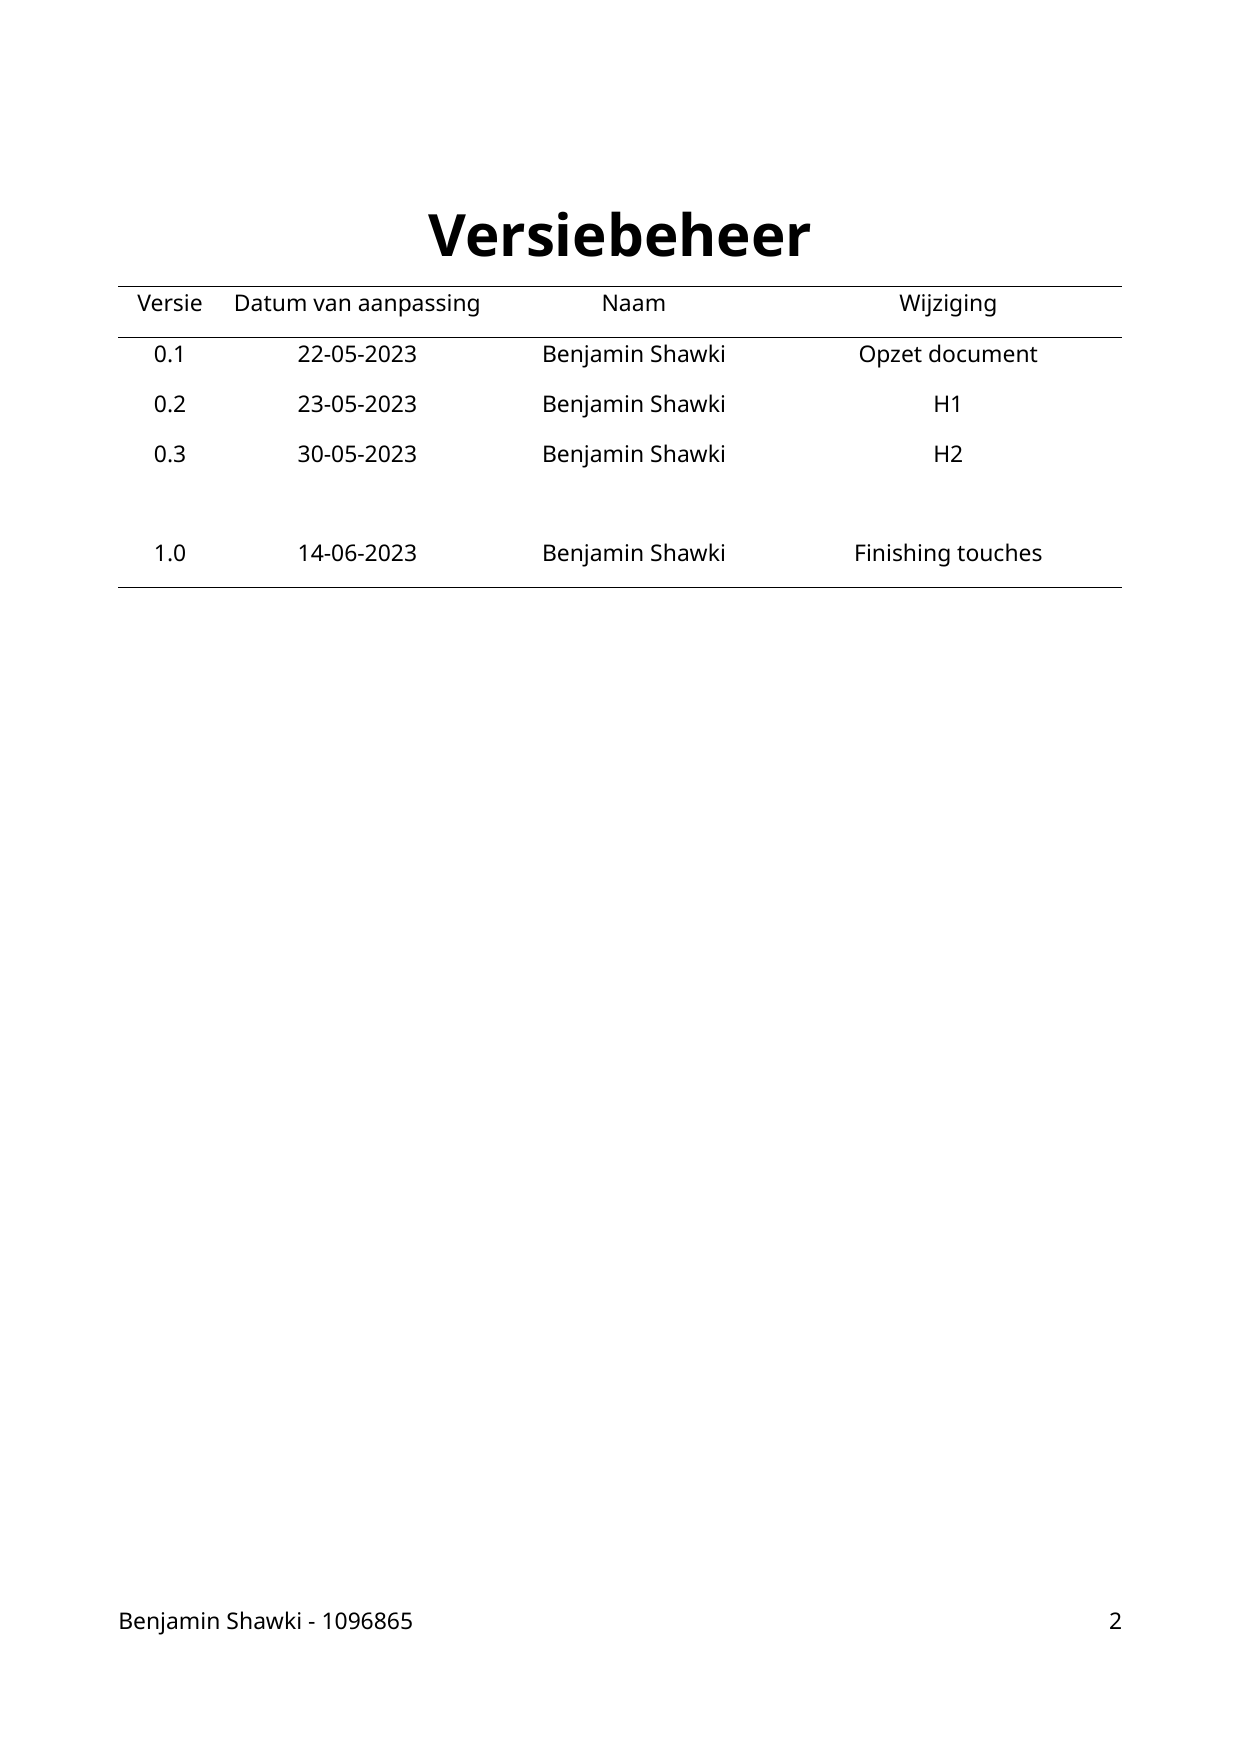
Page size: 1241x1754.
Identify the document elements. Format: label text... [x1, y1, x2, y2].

table_cell Benjamin Shawki [493, 388, 774, 438]
table_cell 1.0 [118, 537, 221, 587]
table_cell [118, 488, 221, 537]
table_cell [221, 488, 493, 537]
table_cell Benjamin Shawki [493, 438, 774, 487]
table_cell [774, 488, 1122, 537]
table_cell H1 [774, 388, 1122, 438]
table_cell 30-05-2023 [221, 438, 493, 487]
table_cell 0.1 [118, 338, 221, 388]
table_header Wijziging [774, 287, 1122, 337]
table_cell 0.3 [118, 438, 221, 487]
title Versiebeheer [118, 194, 1122, 273]
table_cell 14-06-2023 [221, 537, 493, 587]
table_cell Benjamin Shawki [493, 338, 774, 388]
table_cell [493, 488, 774, 537]
table_cell Finishing touches [774, 537, 1122, 587]
table_cell Opzet document [774, 338, 1122, 388]
table_header Naam [493, 287, 774, 337]
table_cell H2 [774, 438, 1122, 487]
table_header Versie [118, 287, 221, 337]
table_cell 0.2 [118, 388, 221, 438]
table_cell 22-05-2023 [221, 338, 493, 388]
table_cell 23-05-2023 [221, 388, 493, 438]
table_header Datum van aanpassing [221, 287, 493, 337]
table_cell Benjamin Shawki [493, 537, 774, 587]
